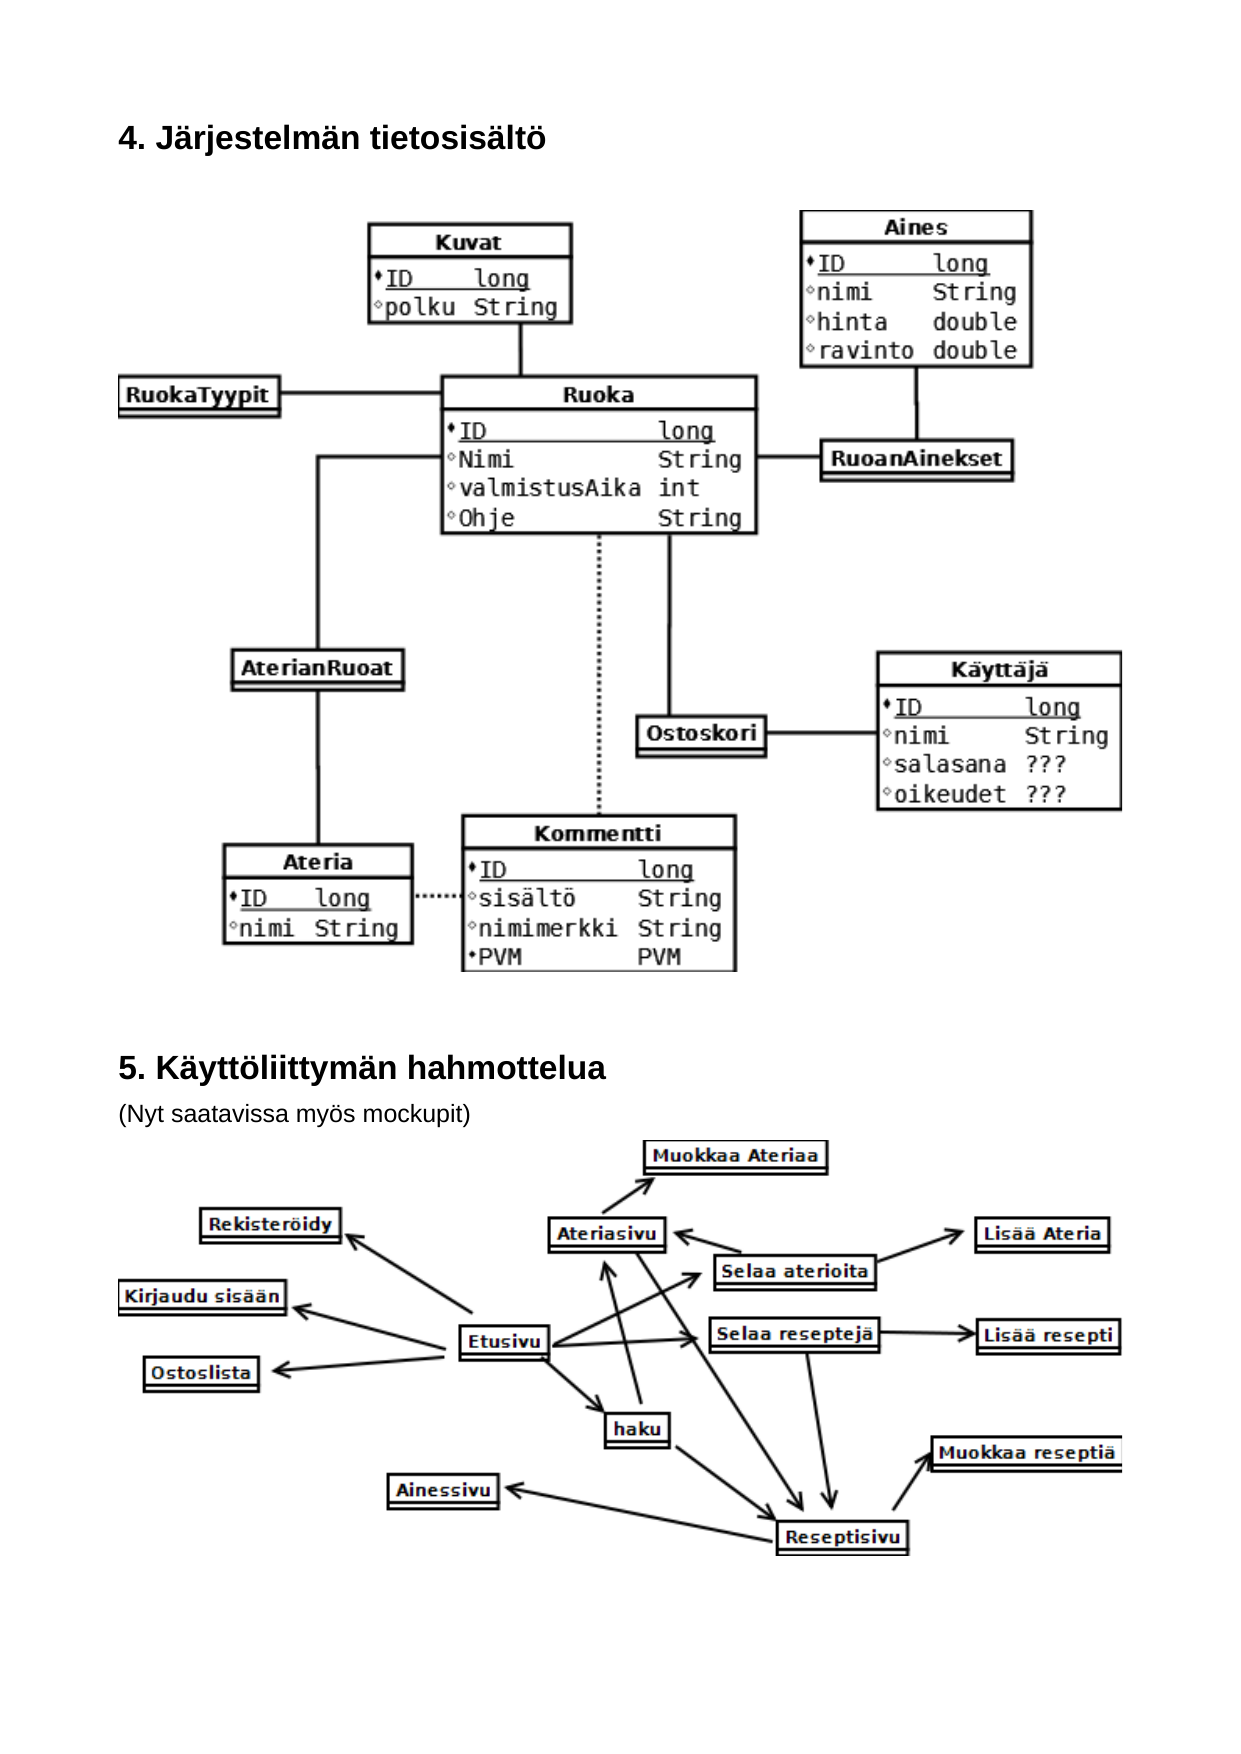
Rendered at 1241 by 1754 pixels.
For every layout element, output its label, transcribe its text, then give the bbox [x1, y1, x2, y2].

text (Nyt saatavissa myös mockupit) [118, 1099, 1122, 1128]
subtitle 5. Käyttöliittymän hahmottelua [118, 1048, 1122, 1087]
subtitle 4. Järjestelmän tietosisältö [118, 118, 1122, 157]
picture [118, 1140, 1123, 1556]
picture [118, 210, 1123, 972]
